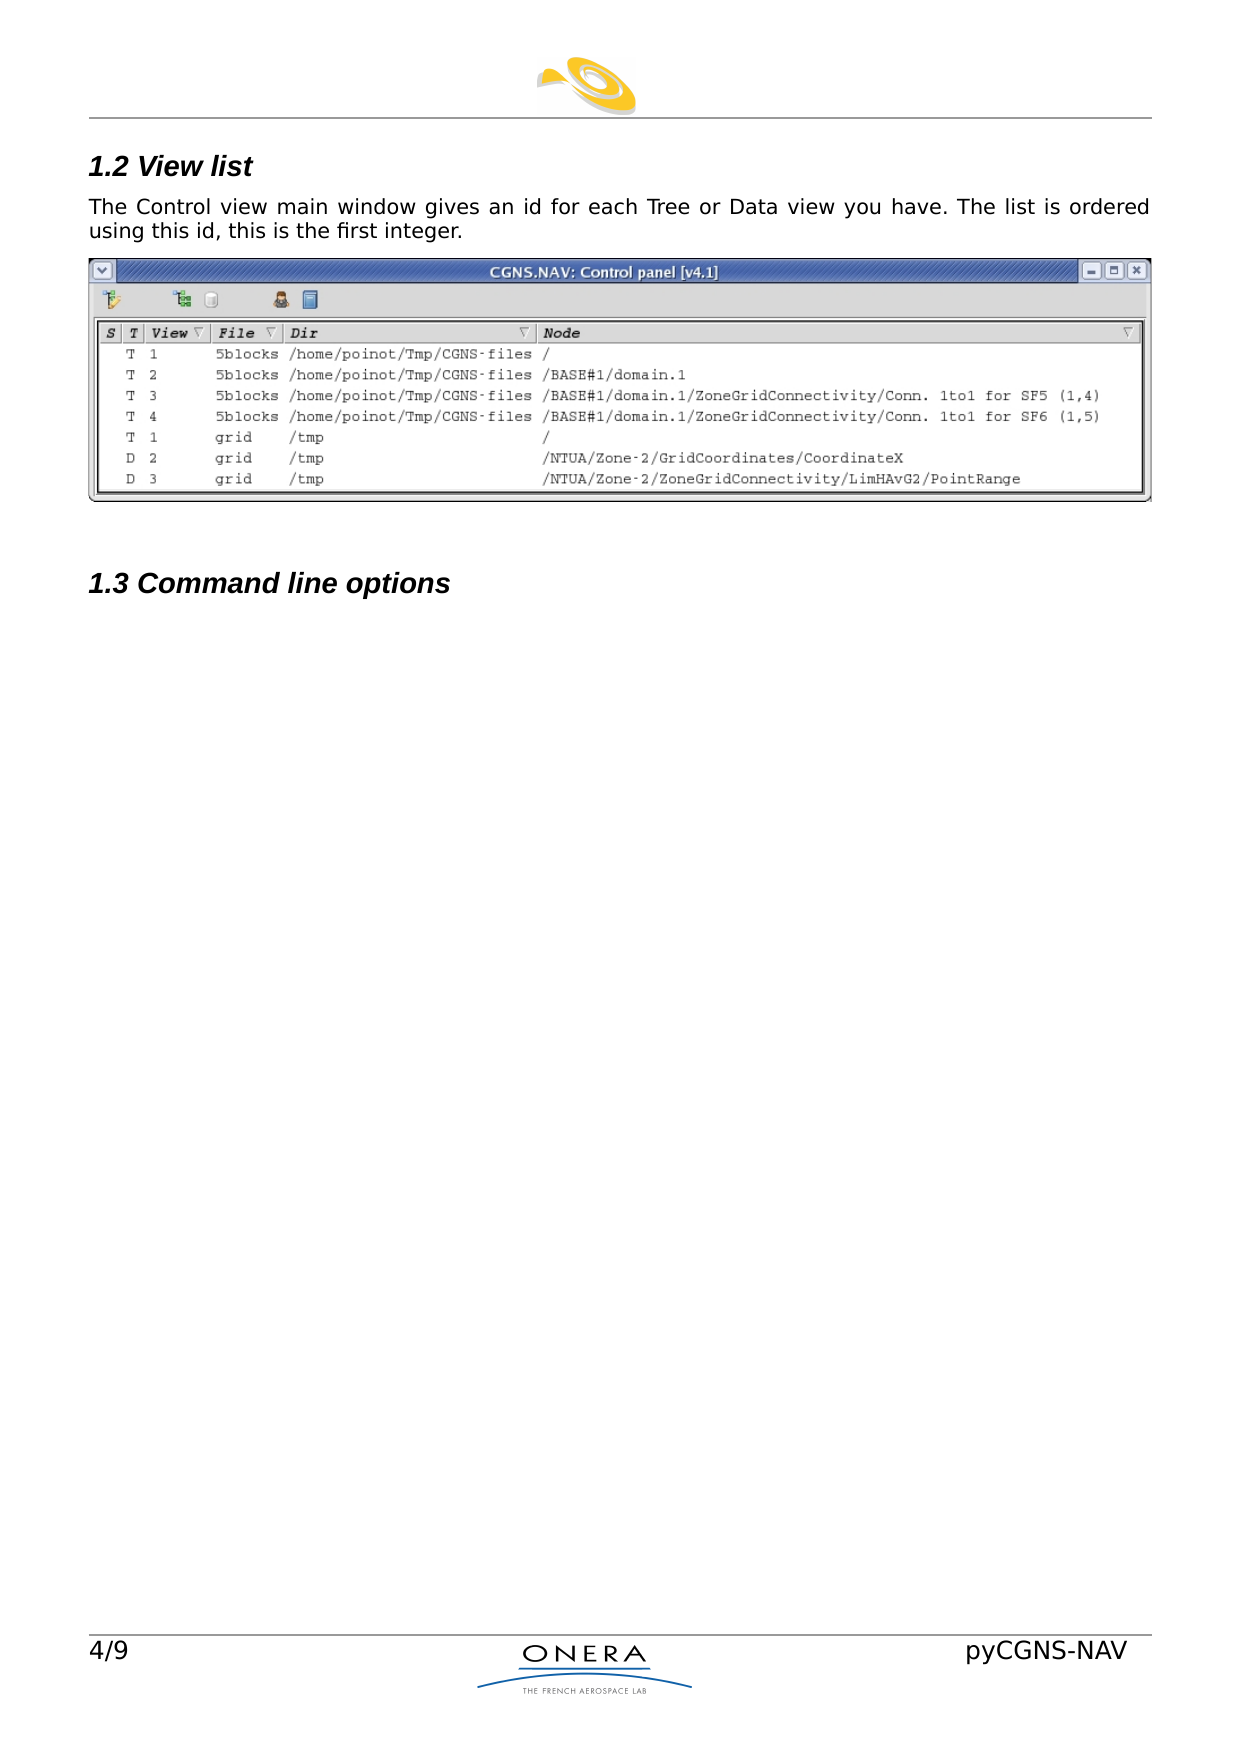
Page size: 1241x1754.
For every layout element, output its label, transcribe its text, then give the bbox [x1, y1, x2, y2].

subtitle View list [58, 149, 1152, 182]
picture [537, 57, 636, 115]
picture [88, 258, 1152, 502]
subtitle Command line options [58, 566, 1152, 600]
text The Control view main window gives an id for each Tree or Data view you have. The list is ordered using this id, this is the first integer. [88, 195, 1152, 243]
picture [477, 1645, 692, 1694]
